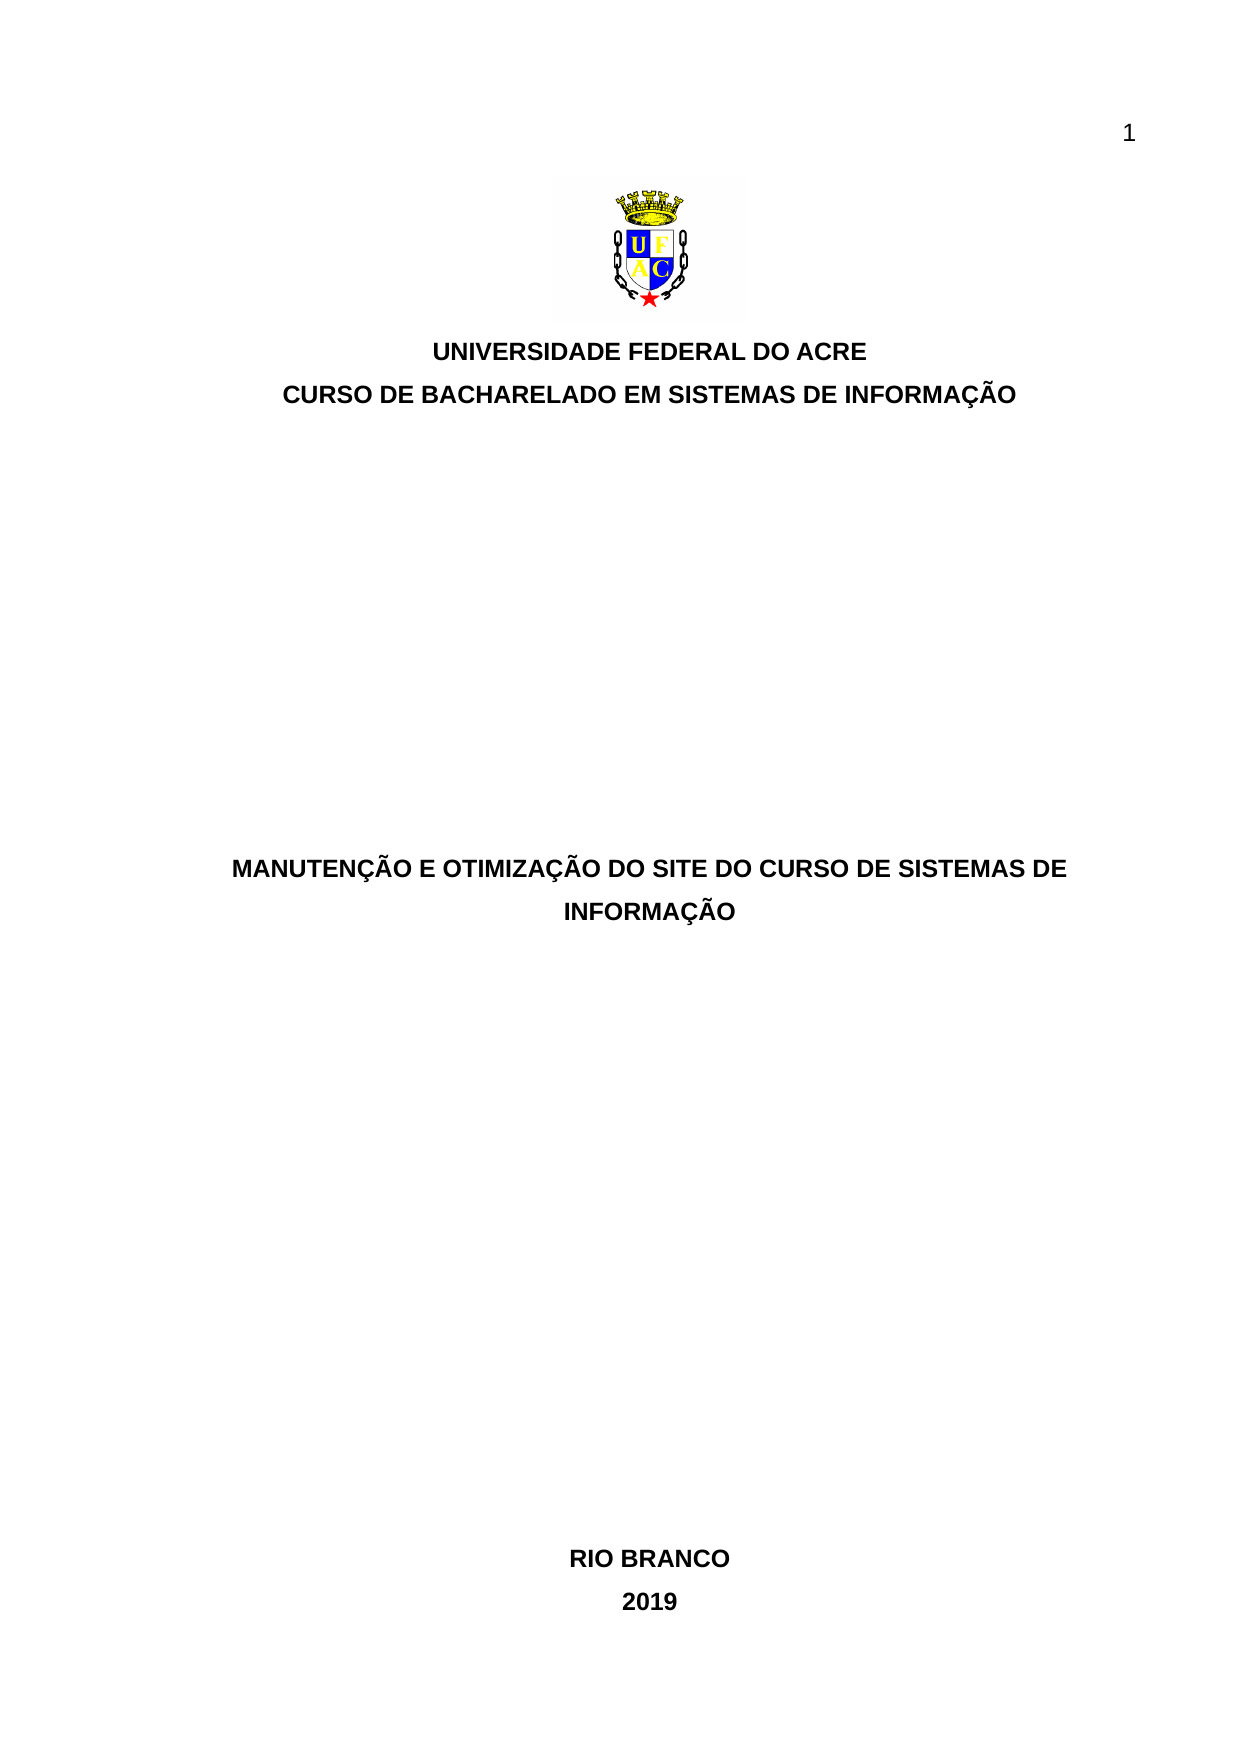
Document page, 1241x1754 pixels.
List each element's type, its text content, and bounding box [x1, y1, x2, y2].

text UNIVERSIDADE FEDERAL DO ACRE [177, 177, 1122, 366]
text RIO BRANCO [177, 1544, 1122, 1573]
text MANUTENÇÃO E OTIMIZAÇÃO DO SITE DO CURSO DE SISTEMAS DE INFORMAÇÃO [177, 854, 1122, 926]
text CURSO DE BACHARELADO EM SISTEMAS DE INFORMAÇÃO [177, 380, 1122, 409]
text 2019 [177, 1587, 1122, 1616]
